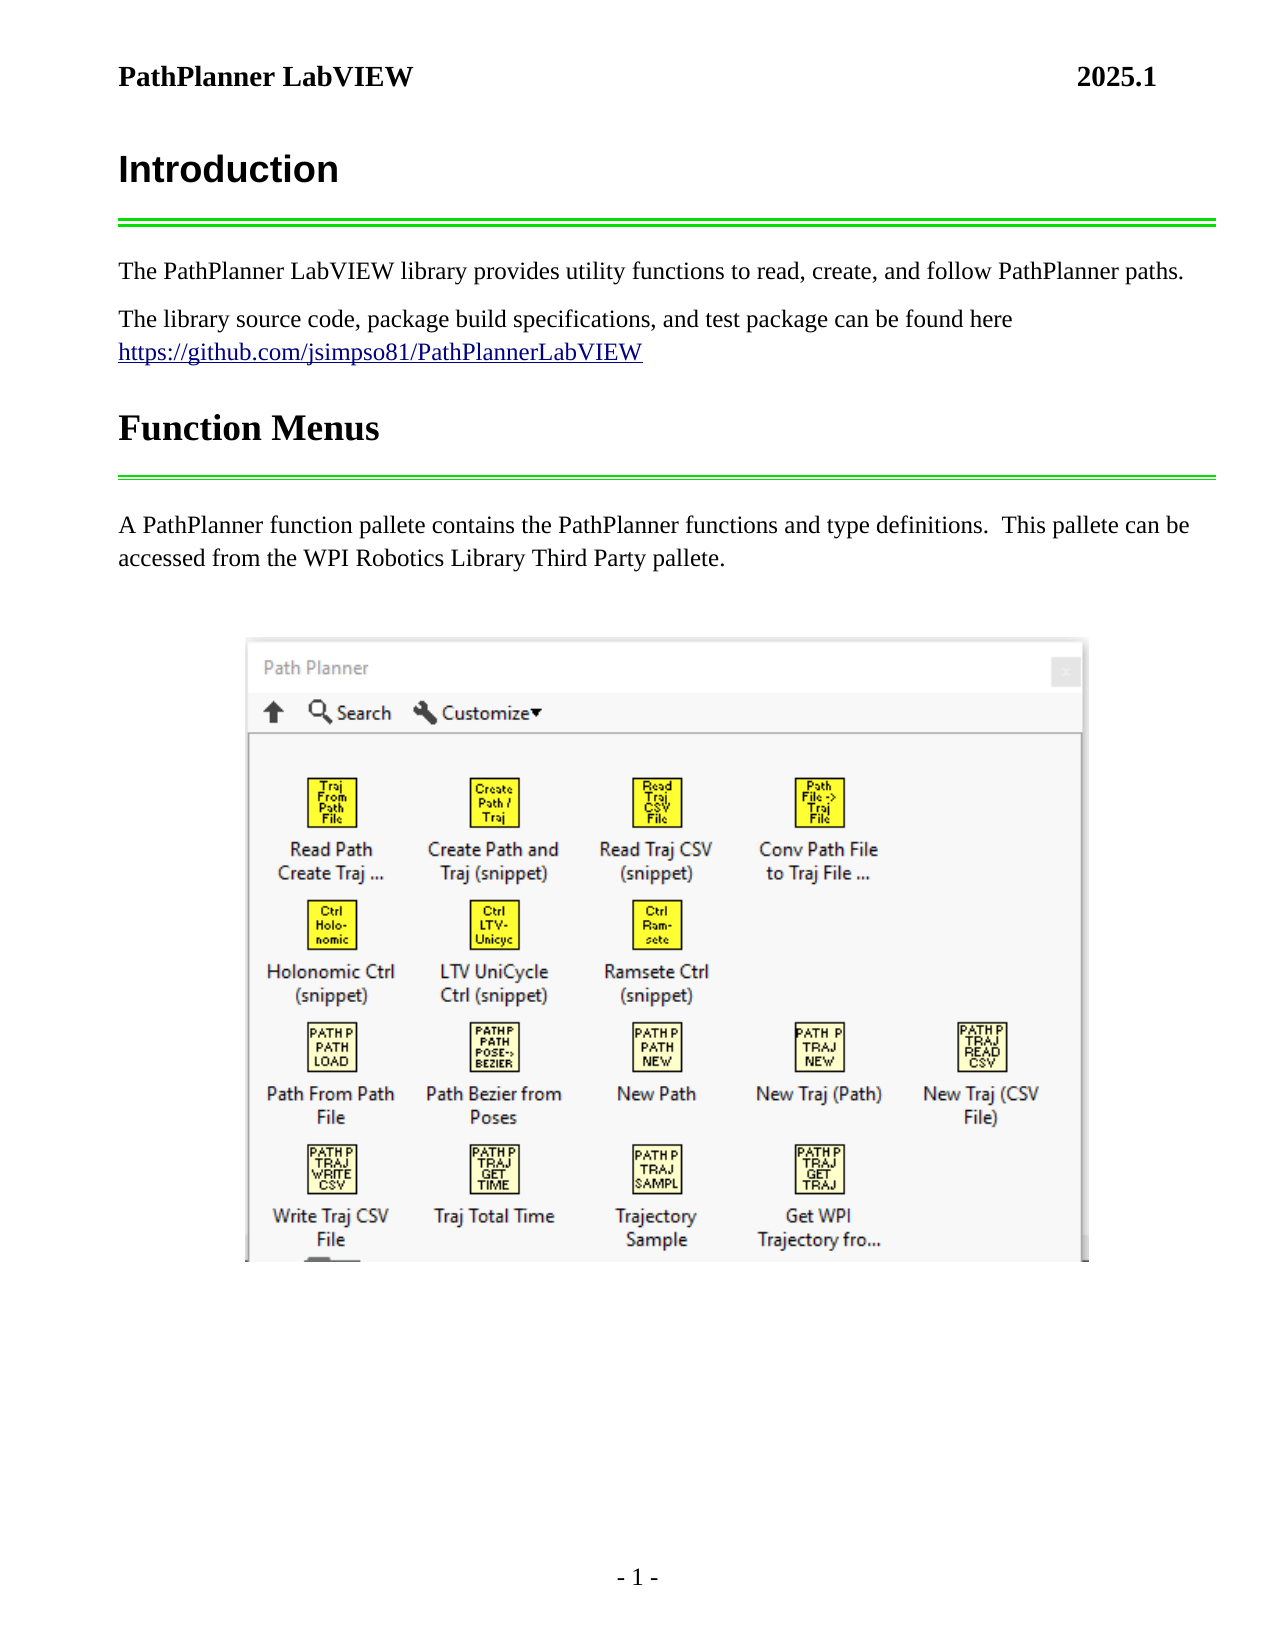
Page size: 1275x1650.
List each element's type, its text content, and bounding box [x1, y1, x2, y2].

picture [245, 637, 1089, 1262]
text The PathPlanner LabVIEW library provides utility functions to read, create, and follow PathPlanner paths. [118, 256, 1216, 285]
text The library source code, package build specifications, and test package can be found here https://github.com/jsimpso81/PathPlannerLabVIEW [118, 304, 1216, 366]
subtitle Introduction [118, 147, 1216, 191]
text A PathPlanner function pallete contains the PathPlanner functions and type definitions. This pallete can be accessed from the WPI Robotics Library Third Party pallete. [118, 510, 1216, 571]
subtitle Function Menus [118, 406, 1216, 449]
